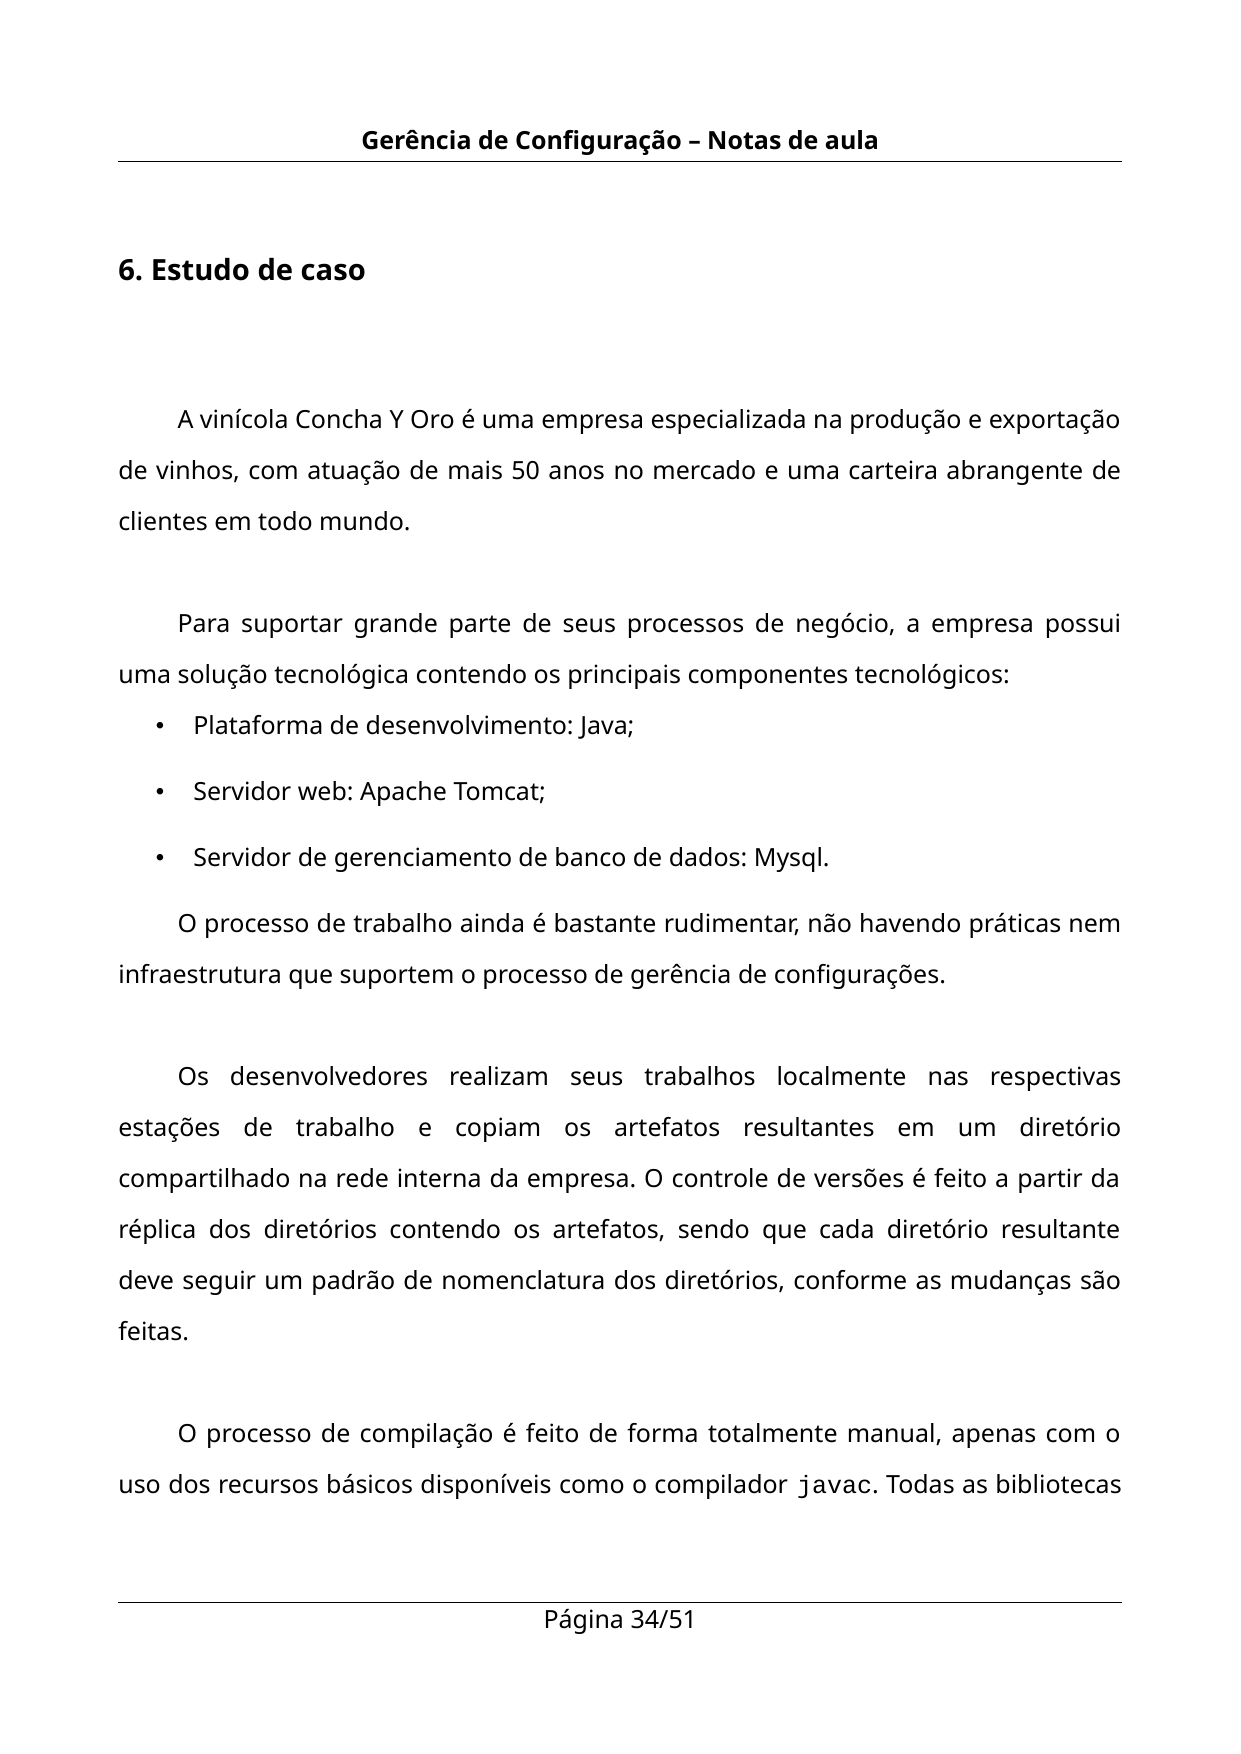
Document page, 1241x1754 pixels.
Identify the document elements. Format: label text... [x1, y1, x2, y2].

list Servidor de gerenciamento de banco de dados: Mysql. [156, 839, 1122, 874]
text Os desenvolvedores realizam seus trabalhos localmente nas respectivas estações de trabalho e copiam os artefatos resultantes em um diretório compartilhado na rede interna da empresa. O controle de versões é feito a partir da réplica dos diretórios contendo os artefatos, sendo que cada diretório resultante deve seguir um padrão de nomenclatura dos diretórios, conforme as mudanças são feitas. [118, 1058, 1122, 1348]
text O processo de compilação é feito de forma totalmente manual, apenas com o uso dos recursos básicos disponíveis como o compilador javac. Todas as bibliotecas [118, 1416, 1122, 1501]
subtitle 6. Estudo de caso [118, 249, 1122, 289]
list Servidor web: Apache Tomcat; [156, 774, 1122, 808]
text A vinícola Concha Y Oro é uma empresa especializada na produção e exportação de vinhos, com atuação de mais 50 anos no mercado e uma carteira abrangente de clientes em todo mundo. [118, 402, 1122, 538]
text Para suportar grande parte de seus processos de negócio, a empresa possui uma solução tecnológica contendo os principais componentes tecnológicos: [118, 606, 1122, 691]
list Plataforma de desenvolvimento: Java; [156, 708, 1122, 742]
text O processo de trabalho ainda é bastante rudimentar, não havendo práticas nem infraestrutura que suportem o processo de gerência de configurações. [118, 905, 1122, 991]
